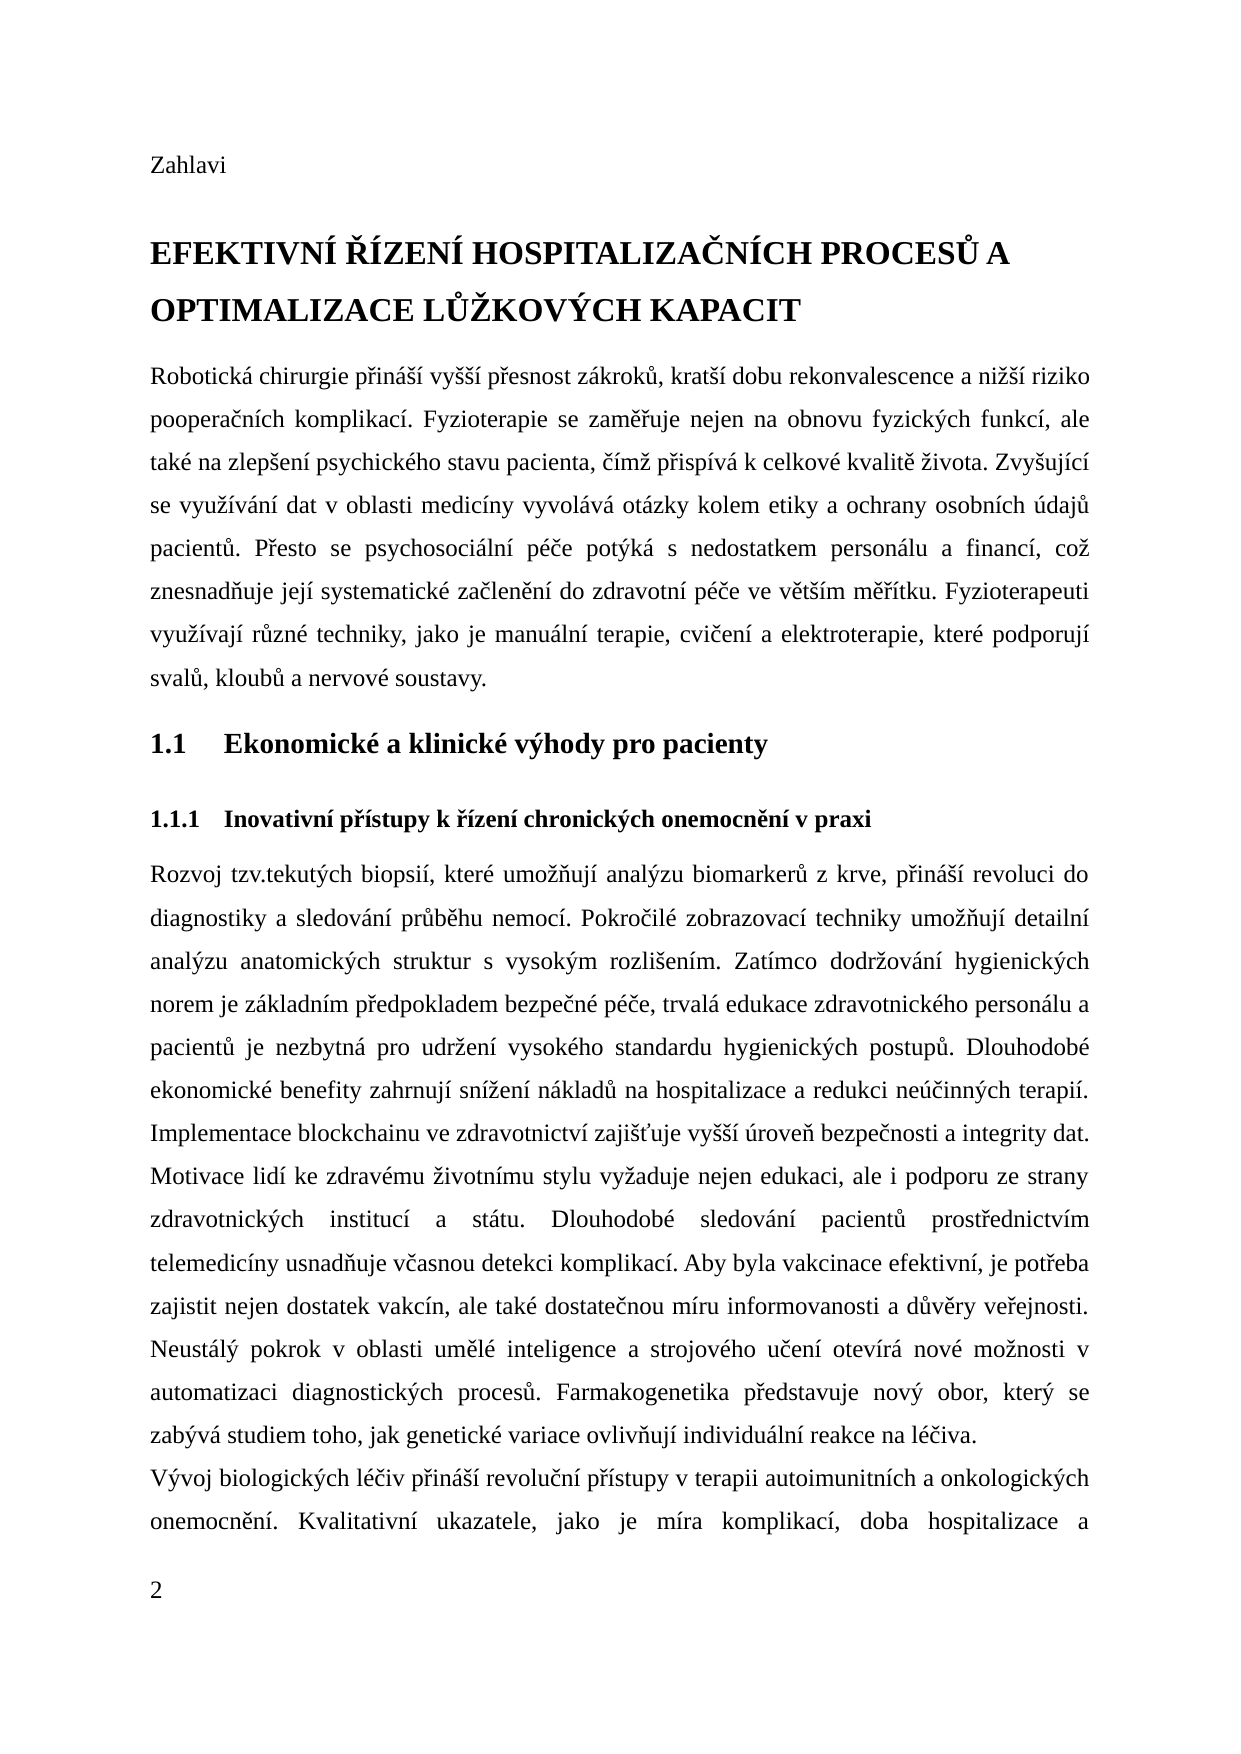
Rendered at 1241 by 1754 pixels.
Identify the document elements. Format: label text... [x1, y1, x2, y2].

text Motivace lidí ke zdravému životnímu stylu vyžaduje nejen edukaci, ale i podporu ze strany zdravotnických institucí a státu. Dlouhodobé sledování pacientů prostřednictvím telemedicíny usnadňuje včasnou detekci komplikací. Aby byla vakcinace efektivní, je potřeba zajistit nejen dostatek vakcín, ale také dostatečnou míru informovanosti a důvěry veřejnosti. Neustálý pokrok v oblasti umělé inteligence a strojového učení otevírá nové možnosti v automatizaci diagnostických procesů. Farmakogenetika představuje nový obor, který se zabývá studiem toho, jak genetické variace ovlivňují individuální reakce na léčiva. [150, 1161, 1090, 1449]
text Robotická chirurgie přináší [150, 361, 423, 389]
subtitle Ekonomické a klinické výhody pro pacienty [150, 727, 1090, 760]
subtitle Inovativní přístupy k řízení chronických onemocnění v praxi [150, 804, 1090, 833]
text Rozvoj tzv.tekutých biopsií, které umožňují analýzu biomarkerů z krve, přináší revoluci do diagnostiky a sledování průběhu nemocí. Pokročilé zobrazovací techniky umožňují detailní analýzu anatomických struktur s vysokým rozlišením. Zatímco dodržování hygienických norem je základním předpokladem bezpečné péče, trvalá edukace zdravotnického personálu a pacientů je nezbytná pro udržení vysokého standardu hygienických postupů. Dlouhodobé ekonomické benefity zahrnují snížení nákladů na hospitalizace a redukci neúčinných terapií. Implementace blockchainu ve zdravotnictví zajišťuje vyšší úroveň bezpečnosti a integrity dat. [150, 859, 1090, 1147]
text Vývoj biologických léčiv přináší revoluční přístupy v terapii autoimunitních a onkologických onemocnění. Kvalitativní ukazatele, jako je míra komplikací, doba hospitalizace a [150, 1463, 1090, 1535]
text vyšší přesnost zákroků, kratší dobu rekonvalescence a nižší riziko pooperačních komplikací. Fyzioterapie se zaměřuje nejen na obnovu fyzických funkcí, ale také na zlepšení psychického stavu pacienta, čímž přispívá k celkové kvalitě života. Zvyšující se využívání dat v oblasti medicíny vyvolává otázky kolem etiky a ochrany osobních údajů pacientů. Přesto se psychosociální péče potýká s nedostatkem personálu a financí, což znesnadňuje její systematické začlenění do zdravotní péče ve větším měřítku. Fyzioterapeuti využívají různé techniky, jako je manuální terapie, cvičení a elektroterapie, které podporují svalů, kloubů a nervové soustavy. [150, 361, 1090, 691]
subtitle Efektivní řízení hospitalizačních procesů a optimalizace lůžkových kapacit [150, 233, 1090, 329]
